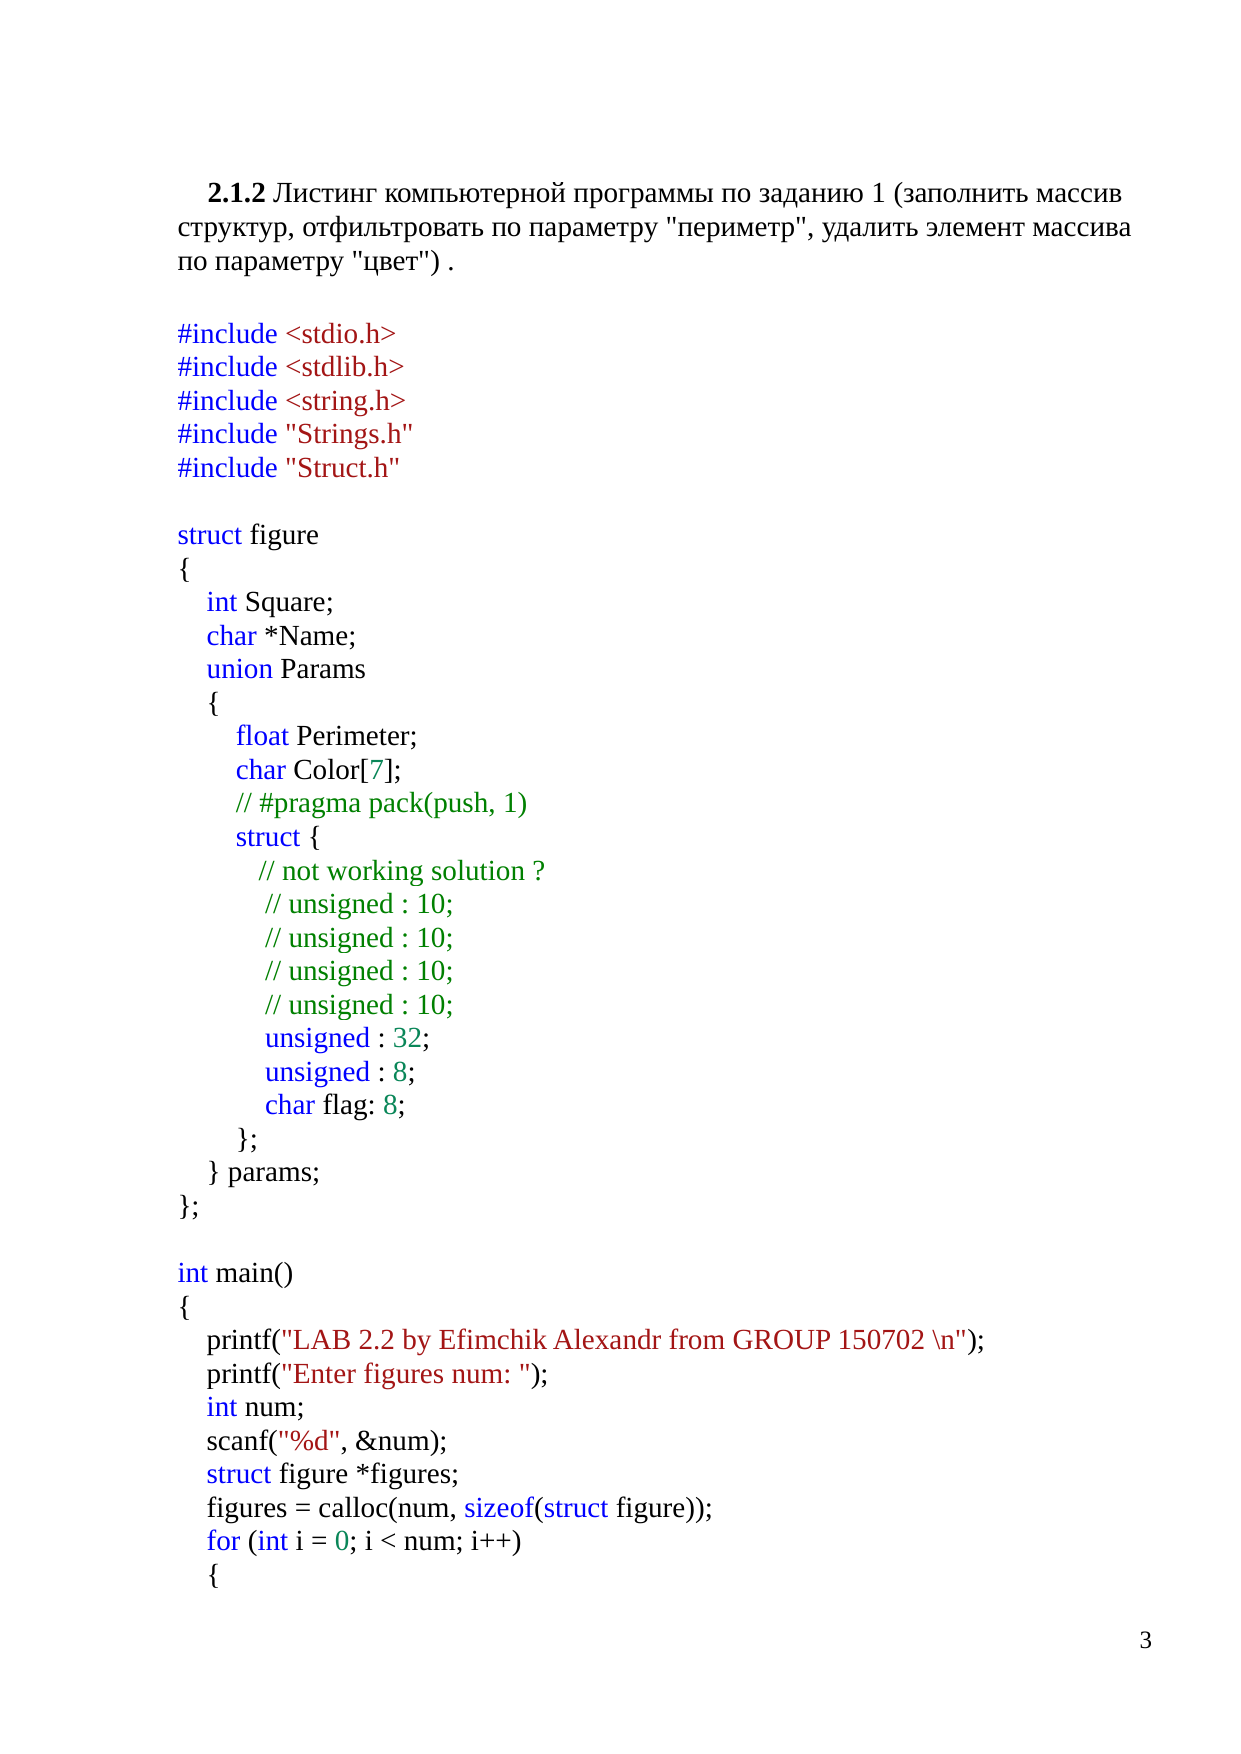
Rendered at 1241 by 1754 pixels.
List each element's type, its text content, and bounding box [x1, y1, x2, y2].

text int num; [177, 1389, 1152, 1423]
text // unsigned : 10; [177, 886, 1152, 920]
text struct figure [177, 517, 1152, 551]
text union Params [177, 651, 1152, 685]
text { [177, 685, 1152, 718]
text struct { [177, 819, 1152, 853]
text #include "Struct.h" [177, 450, 1152, 484]
text } params; [177, 1154, 1152, 1188]
text printf("Enter figures num: "); [177, 1356, 1152, 1389]
text // not working solution ? [177, 853, 1152, 886]
text char *Name; [177, 618, 1152, 651]
text #include <stdlib.h> [177, 349, 1152, 383]
text int Square; [177, 584, 1152, 618]
text // unsigned : 10; [177, 987, 1152, 1020]
text { [177, 551, 1152, 584]
text scanf("%d", &num); [177, 1423, 1152, 1456]
text // unsigned : 10; [177, 920, 1152, 953]
text int main() [177, 1255, 1152, 1289]
text }; [177, 1188, 1152, 1222]
text char Color[7]; [177, 752, 1152, 786]
text char flag: 8; [177, 1087, 1152, 1121]
text for (int i = 0; i < num; i++) [177, 1523, 1152, 1557]
text struct figure *figures; [177, 1456, 1152, 1490]
text unsigned : 32; [177, 1020, 1152, 1054]
text }; [177, 1121, 1152, 1154]
text printf("LAB 2.2 by Efimchik Alexandr from GROUP 150702 \n"); [177, 1322, 1152, 1356]
text #include <string.h> [177, 383, 1152, 417]
text unsigned : 8; [177, 1054, 1152, 1087]
text float Perimeter; [177, 718, 1152, 752]
text 2.1.2 Листинг компьютерной программы по заданию 1 (заполнить массив структур, отфильтровать по параметру "периметр", удалить элемент массива по параметру "цвет") . [177, 176, 1152, 276]
text { [177, 1289, 1152, 1322]
text { [177, 1557, 1152, 1591]
text figures = calloc(num, sizeof(struct figure)); [177, 1490, 1152, 1523]
text // #pragma pack(push, 1) [177, 786, 1152, 819]
text #include <stdio.h> [177, 316, 1152, 349]
text #include "Strings.h" [177, 417, 1152, 450]
text // unsigned : 10; [177, 953, 1152, 987]
